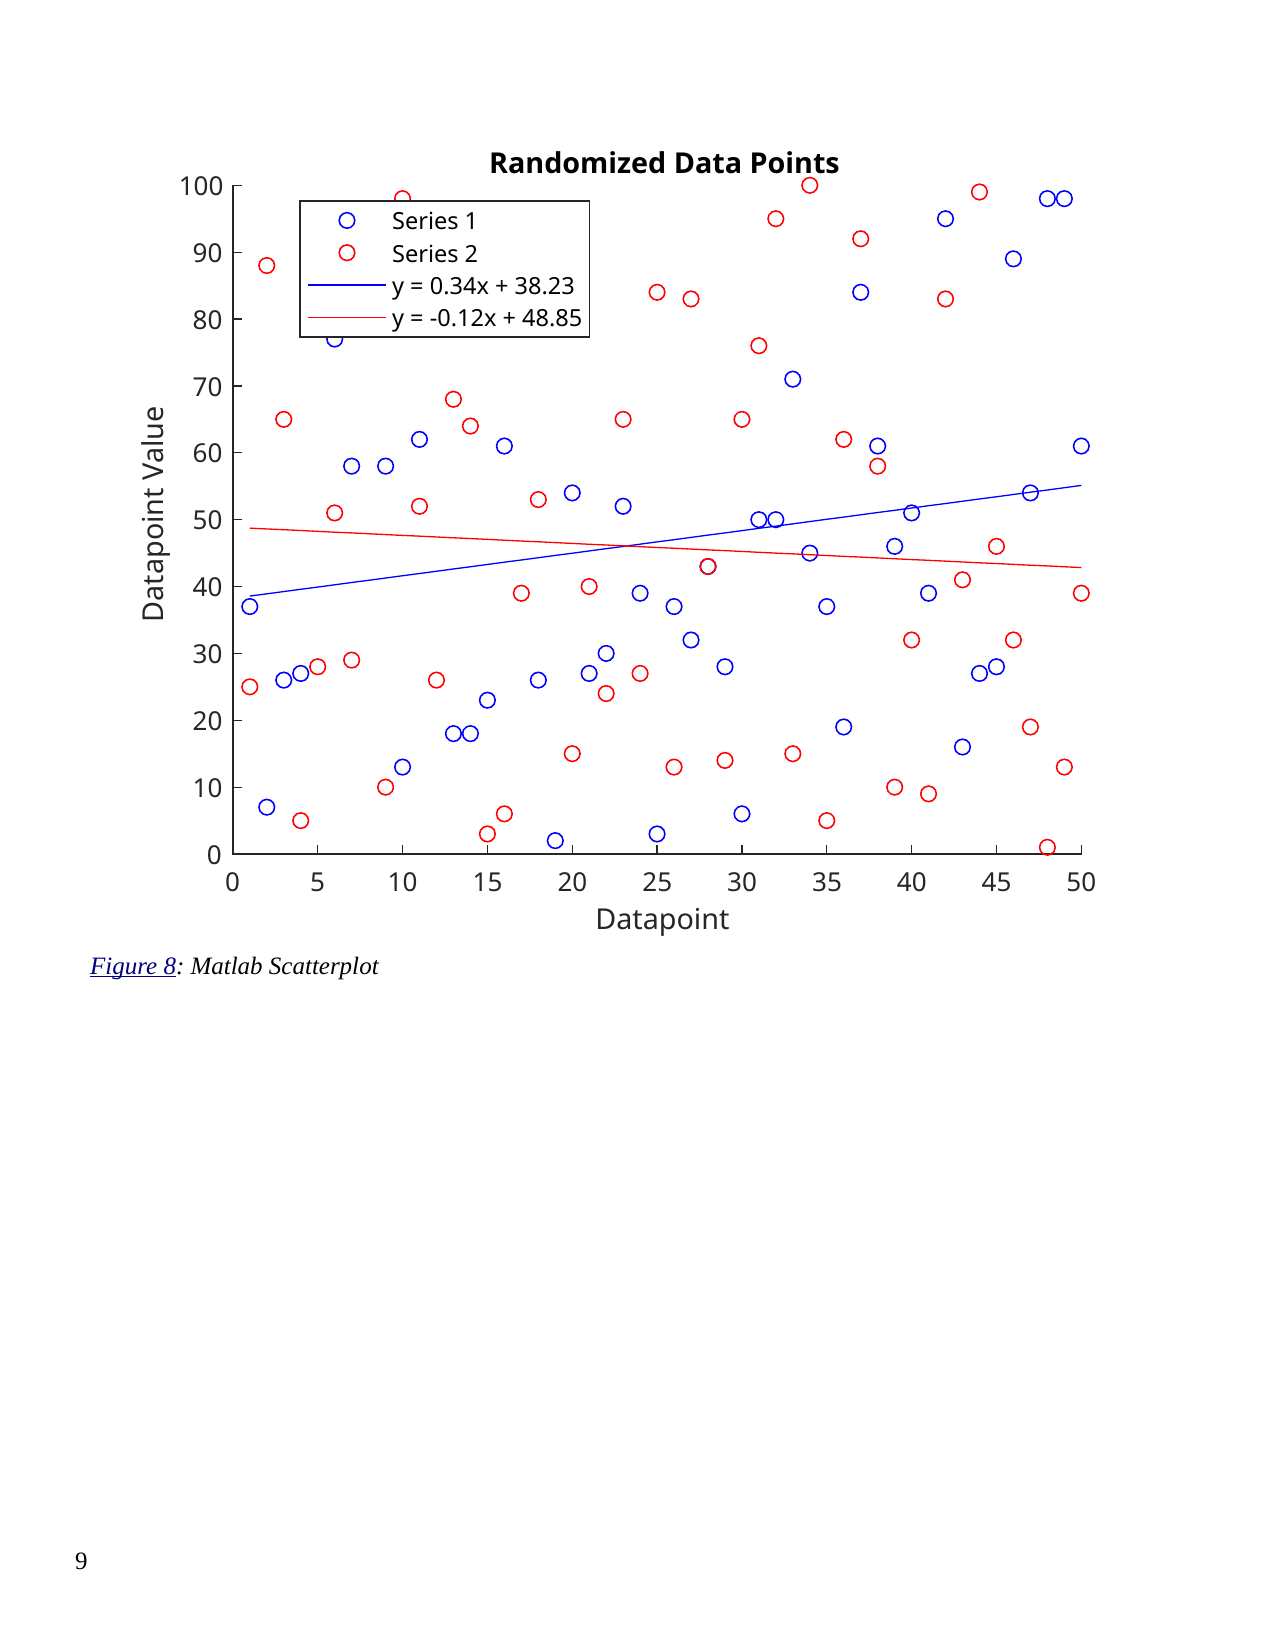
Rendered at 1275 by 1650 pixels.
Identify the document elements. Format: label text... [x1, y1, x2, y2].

text Figure 8: Matlab Scatterplot [90, 945, 1185, 979]
